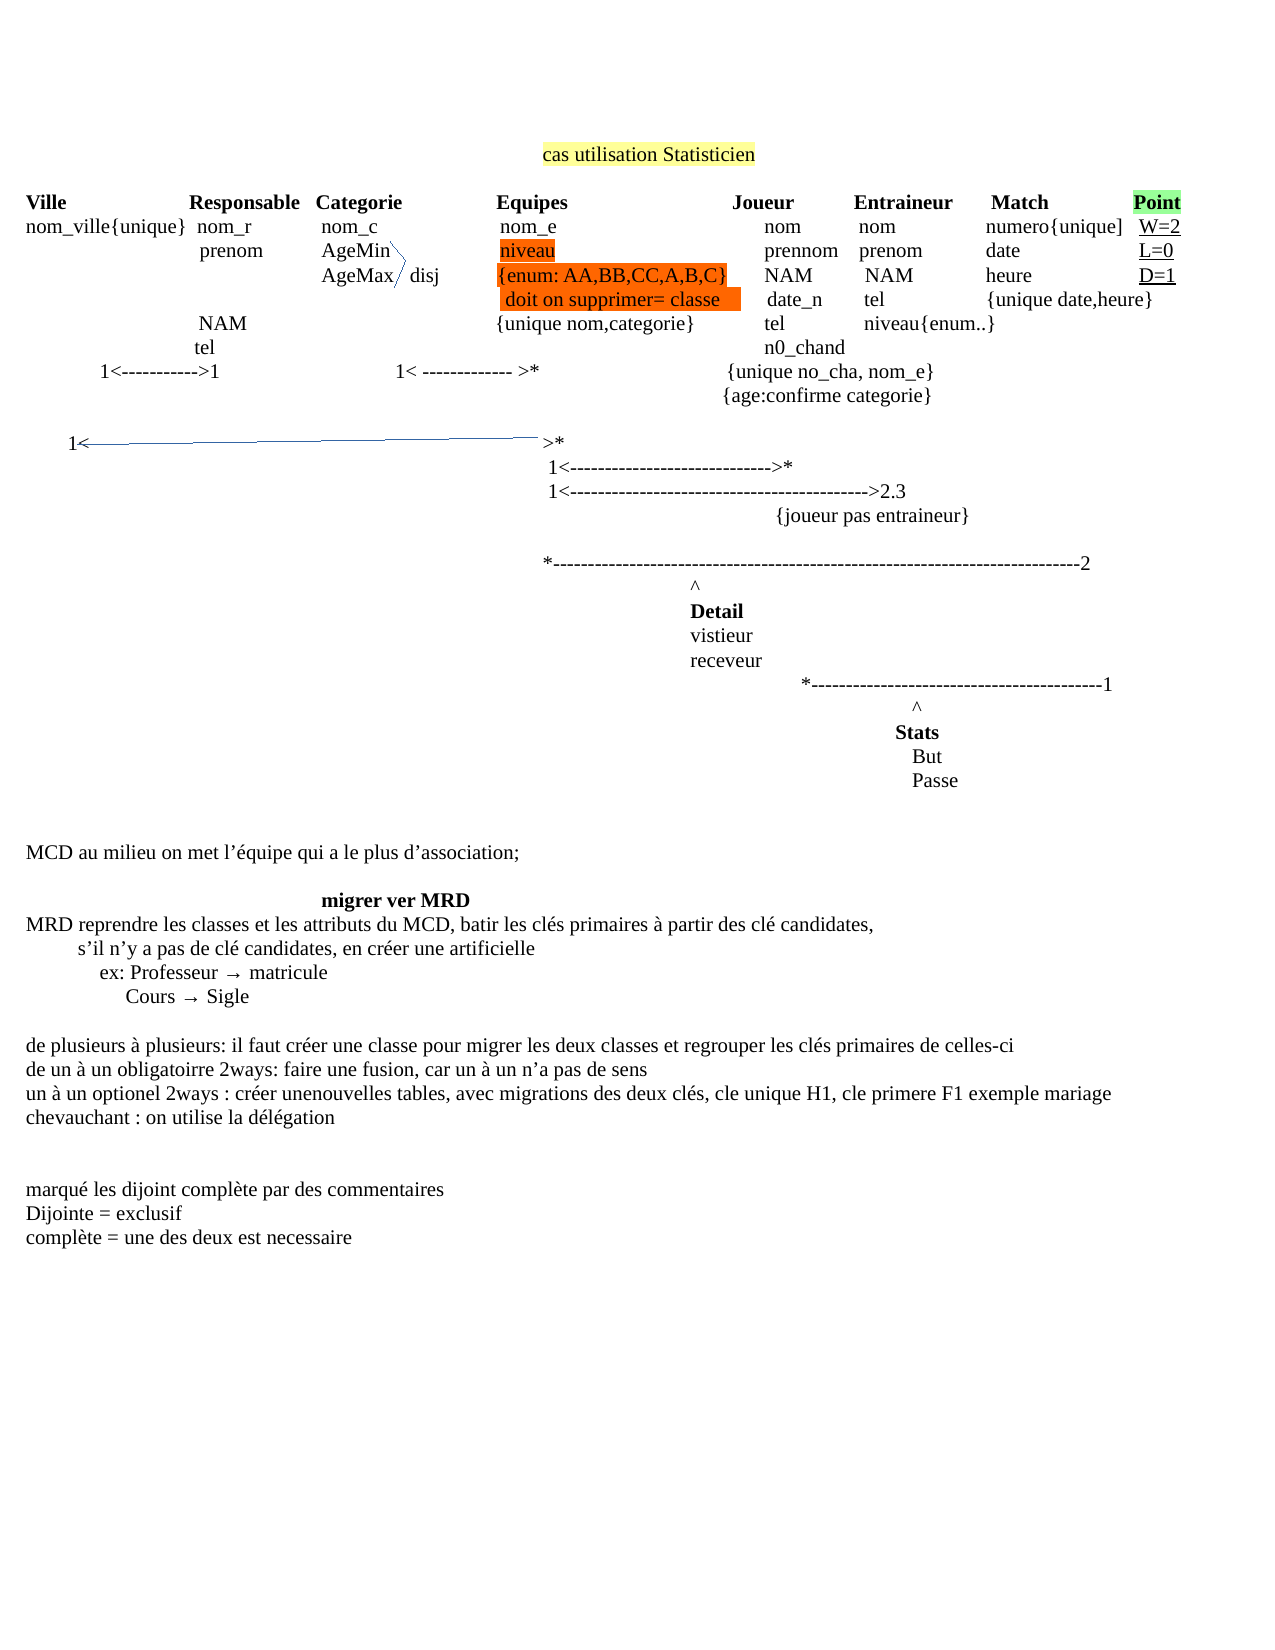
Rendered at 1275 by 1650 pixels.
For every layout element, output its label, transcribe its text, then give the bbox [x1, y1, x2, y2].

text Dijointe = exclusif [26, 1201, 1261, 1225]
text de plusieurs à plusieurs: il faut créer une classe pour migrer les deux classes et regrouper les clés primaires de celles-ci [26, 1032, 1261, 1057]
text doit on supprimer= classe date_n tel {unique date,heure} [26, 287, 1261, 311]
text AgeMax disj {enum: AA,BB,CC,A,B,C} NAM NAM heure D=1 [26, 262, 1261, 287]
text vistieur [26, 623, 1261, 647]
text *------------------------------------------1 [26, 672, 1261, 696]
text But [26, 744, 1261, 768]
text {age:confirme categorie} [26, 383, 1261, 407]
text cas utilisation Statisticien [26, 142, 1261, 166]
text MRD reprendre les classes et les attributs du MCD, batir les clés primaires à partir des clé candidates, s’il n’y a pas de clé candidates, en créer une artificielle [26, 912, 1261, 960]
text Detail [26, 599, 1261, 623]
text 1<----------->1 1< ------------- >* {unique no_cha, nom_e} [26, 359, 1261, 383]
text *----------------------------------------------------------------------------2 [26, 551, 1261, 575]
text tel n0_chand [26, 335, 1261, 359]
text 1<------------------------------------------->2.3 [26, 479, 1261, 503]
text 1<----------------------------->* [26, 455, 1261, 479]
text Cours → Sigle [26, 984, 1261, 1008]
text migrer ver MRD [26, 888, 1261, 912]
text Stats [26, 720, 1261, 744]
text MCD au milieu on met l’équipe qui a le plus d’association; [26, 840, 1261, 864]
text ex: Professeur → matricule [26, 960, 1261, 984]
text Ville Responsable Categorie Equipes Joueur Entraineur Match Point [26, 190, 1261, 214]
text nom_ville{unique} nom_r nom_c nom_e nom nom numero{unique] W=2 [26, 214, 1261, 238]
text de un à un obligatoirre 2ways: faire une fusion, car un à un n’a pas de sens [26, 1057, 1261, 1081]
text 1< >* [26, 431, 1261, 455]
text complète = une des deux est necessaire [26, 1225, 1261, 1249]
text marqué les dijoint complète par des commentaires [26, 1177, 1261, 1201]
text Passe [26, 768, 1261, 792]
text receveur [26, 647, 1261, 672]
text un à un optionel 2ways : créer unenouvelles tables, avec migrations des deux clés, cle unique H1, cle primere F1 exemple mariage [26, 1081, 1261, 1105]
text NAM {unique nom,categorie} tel niveau{enum..} [26, 311, 1261, 335]
text ^ [26, 696, 1261, 720]
text chevauchant : on utilise la délégation [26, 1105, 1261, 1129]
text {joueur pas entraineur} [26, 503, 1261, 527]
text prenom AgeMin niveau prennom prenom date L=0 [26, 238, 1261, 262]
text ^ [26, 575, 1261, 599]
